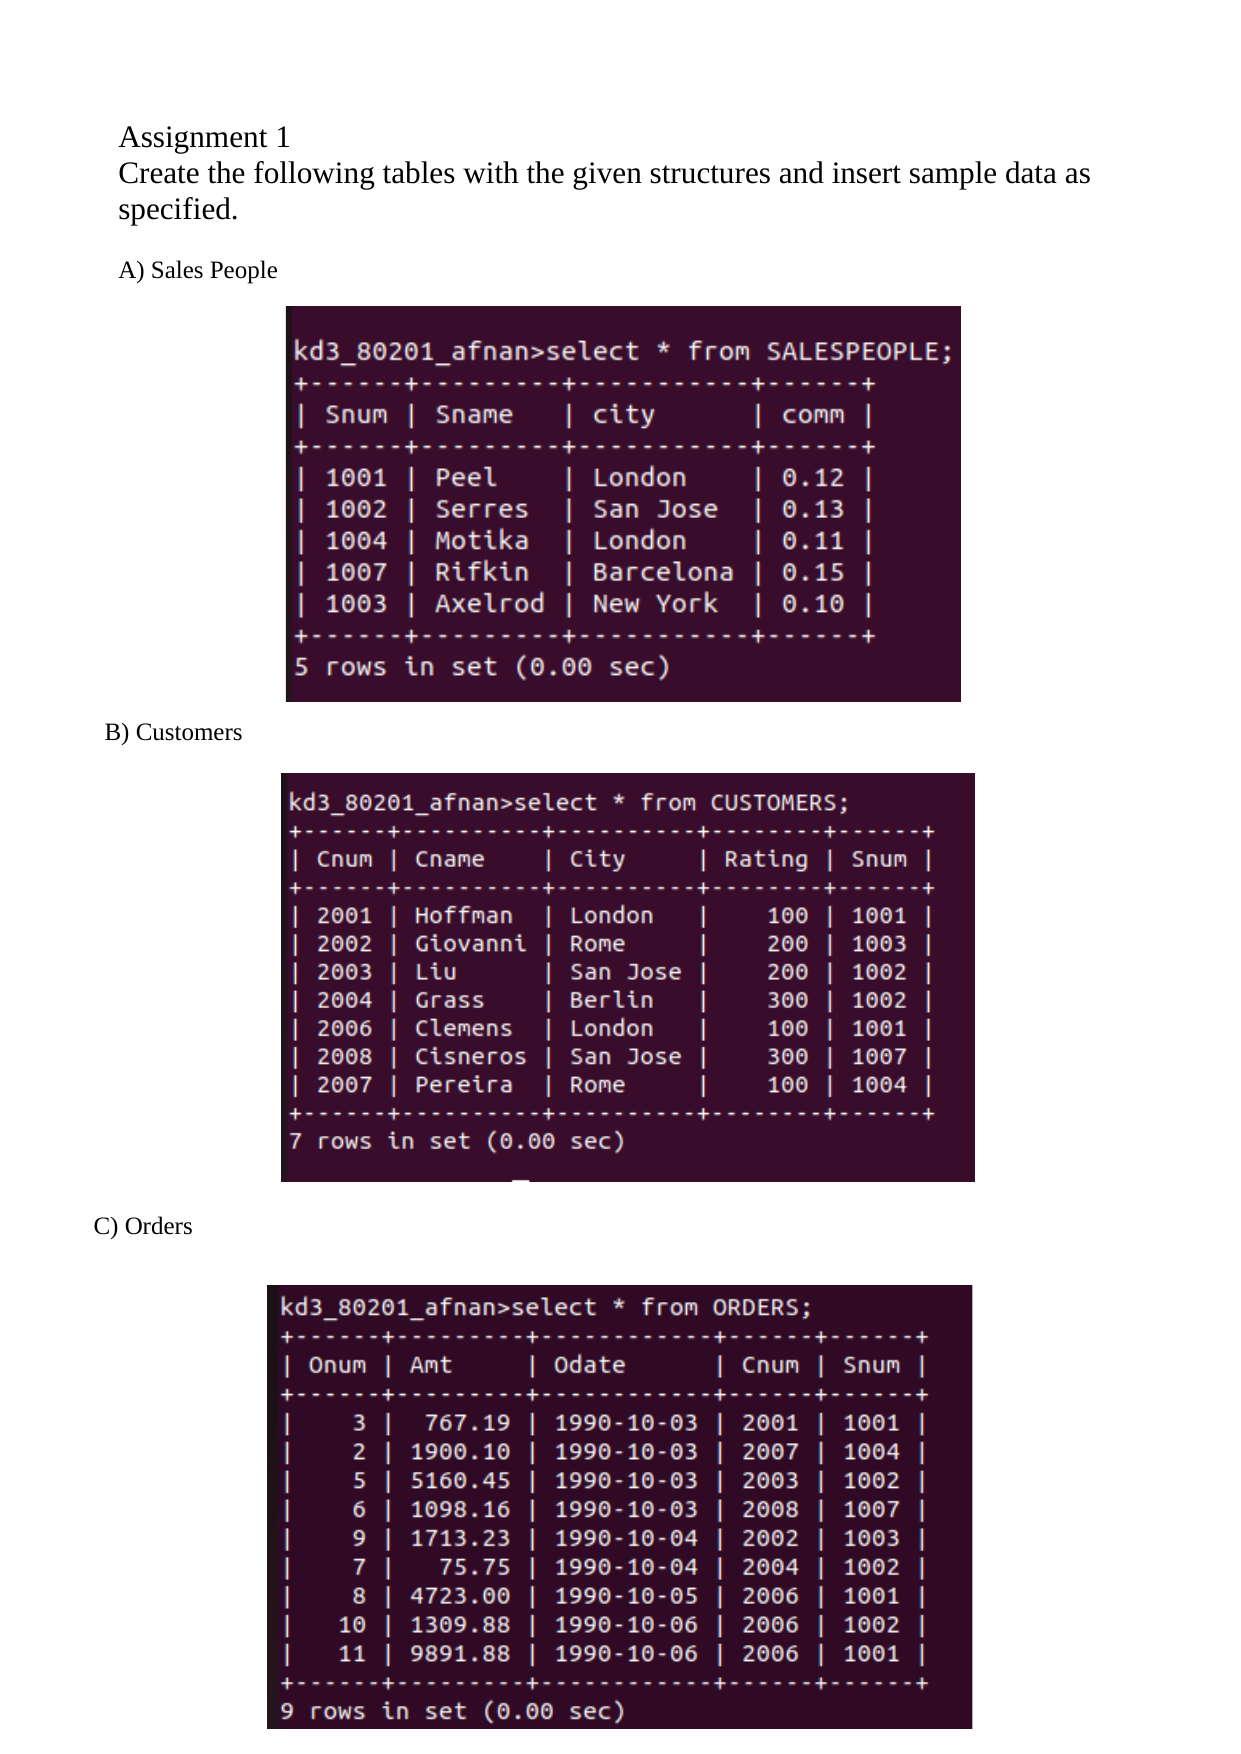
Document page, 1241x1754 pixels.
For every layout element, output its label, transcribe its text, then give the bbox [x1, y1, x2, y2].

text A) Sales People [118, 255, 1122, 283]
text Create the following tables with the given structures and insert sample data as specified. [118, 154, 1122, 226]
picture [285, 306, 961, 702]
picture [281, 773, 975, 1182]
text Assignment 1 [118, 118, 1122, 154]
picture [267, 1285, 973, 1729]
